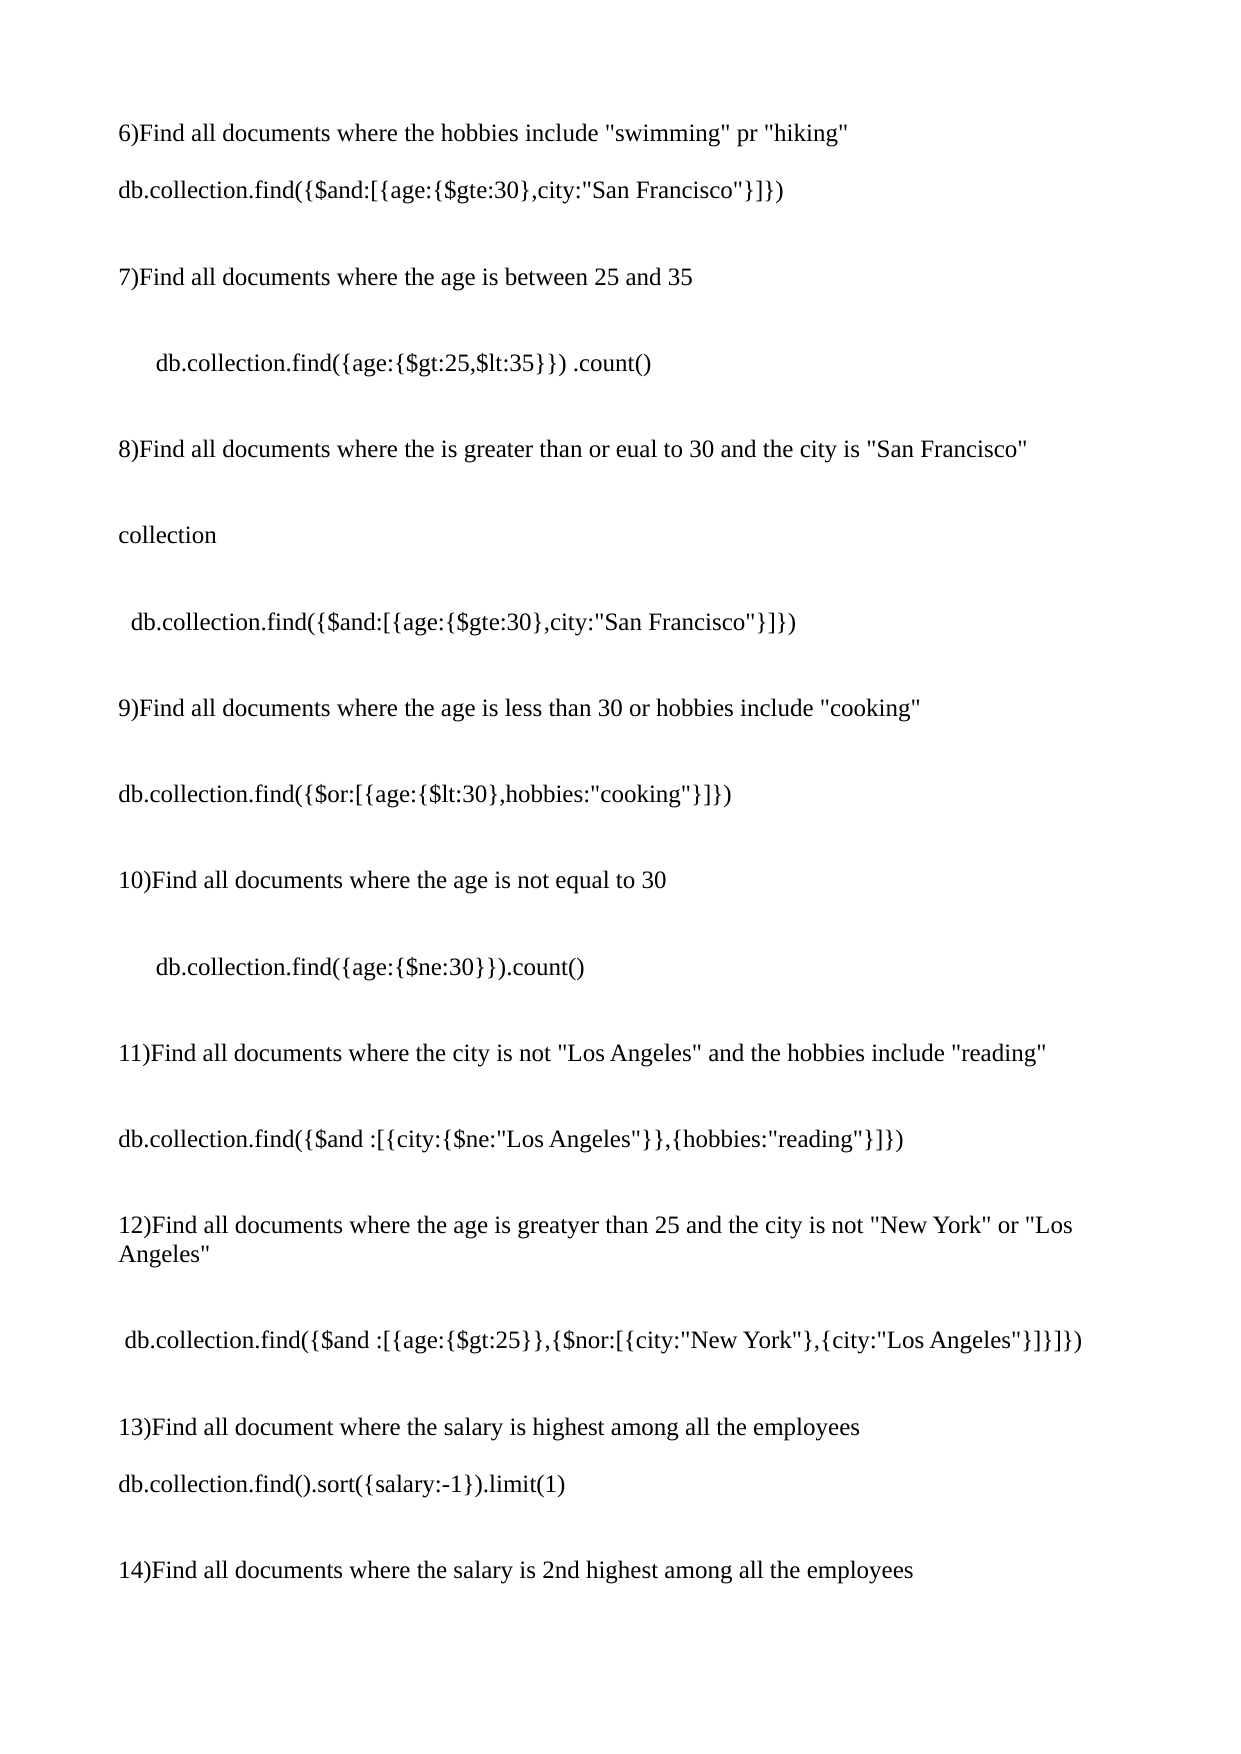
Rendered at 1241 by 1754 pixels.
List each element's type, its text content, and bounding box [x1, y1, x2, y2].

text db.collection.find({$and:[{age:{$gte:30},city:"San Francisco"}]}) [118, 607, 1122, 636]
text db.collection.find({$and :[{age:{$gt:25}},{$nor:[{city:"New York"},{city:"Los Angeles"}]}]}) [118, 1326, 1122, 1354]
text db.collection.find({age:{$ne:30}}).count() [118, 952, 1122, 981]
text 11)Find all documents where the city is not "Los Angeles" and the hobbies include "reading" [118, 1038, 1122, 1067]
text db.collection.find().sort({salary:-1}).limit(1) [118, 1469, 1122, 1498]
text 10)Find all documents where the age is not equal to 30 [118, 866, 1122, 894]
text 7)Find all documents where the age is between 25 and 35 [118, 262, 1122, 291]
text db.collection.find({$and :[{city:{$ne:"Los Angeles"}},{hobbies:"reading"}]}) [118, 1124, 1122, 1153]
text db.collection.find({age:{$gt:25,$lt:35}}) .count() [118, 348, 1122, 377]
text db.collection.find({$and:[{age:{$gte:30},city:"San Francisco"}]}) [118, 176, 1122, 204]
text 8)Find all documents where the is greater than or eual to 30 and the city is "San Francisco" [118, 434, 1122, 463]
text collection [118, 521, 1122, 549]
text 13)Find all document where the salary is highest among all the employees [118, 1412, 1122, 1441]
text 12)Find all documents where the age is greatyer than 25 and the city is not "New York" or "Los Angeles" [118, 1211, 1122, 1268]
text db.collection.find({$or:[{age:{$lt:30},hobbies:"cooking"}]}) [118, 779, 1122, 808]
text 6)Find all documents where the hobbies include "swimming" pr "hiking" [118, 118, 1122, 147]
text 9)Find all documents where the age is less than 30 or hobbies include "cooking" [118, 693, 1122, 722]
text 14)Find all documents where the salary is 2nd highest among all the employees [118, 1556, 1122, 1584]
